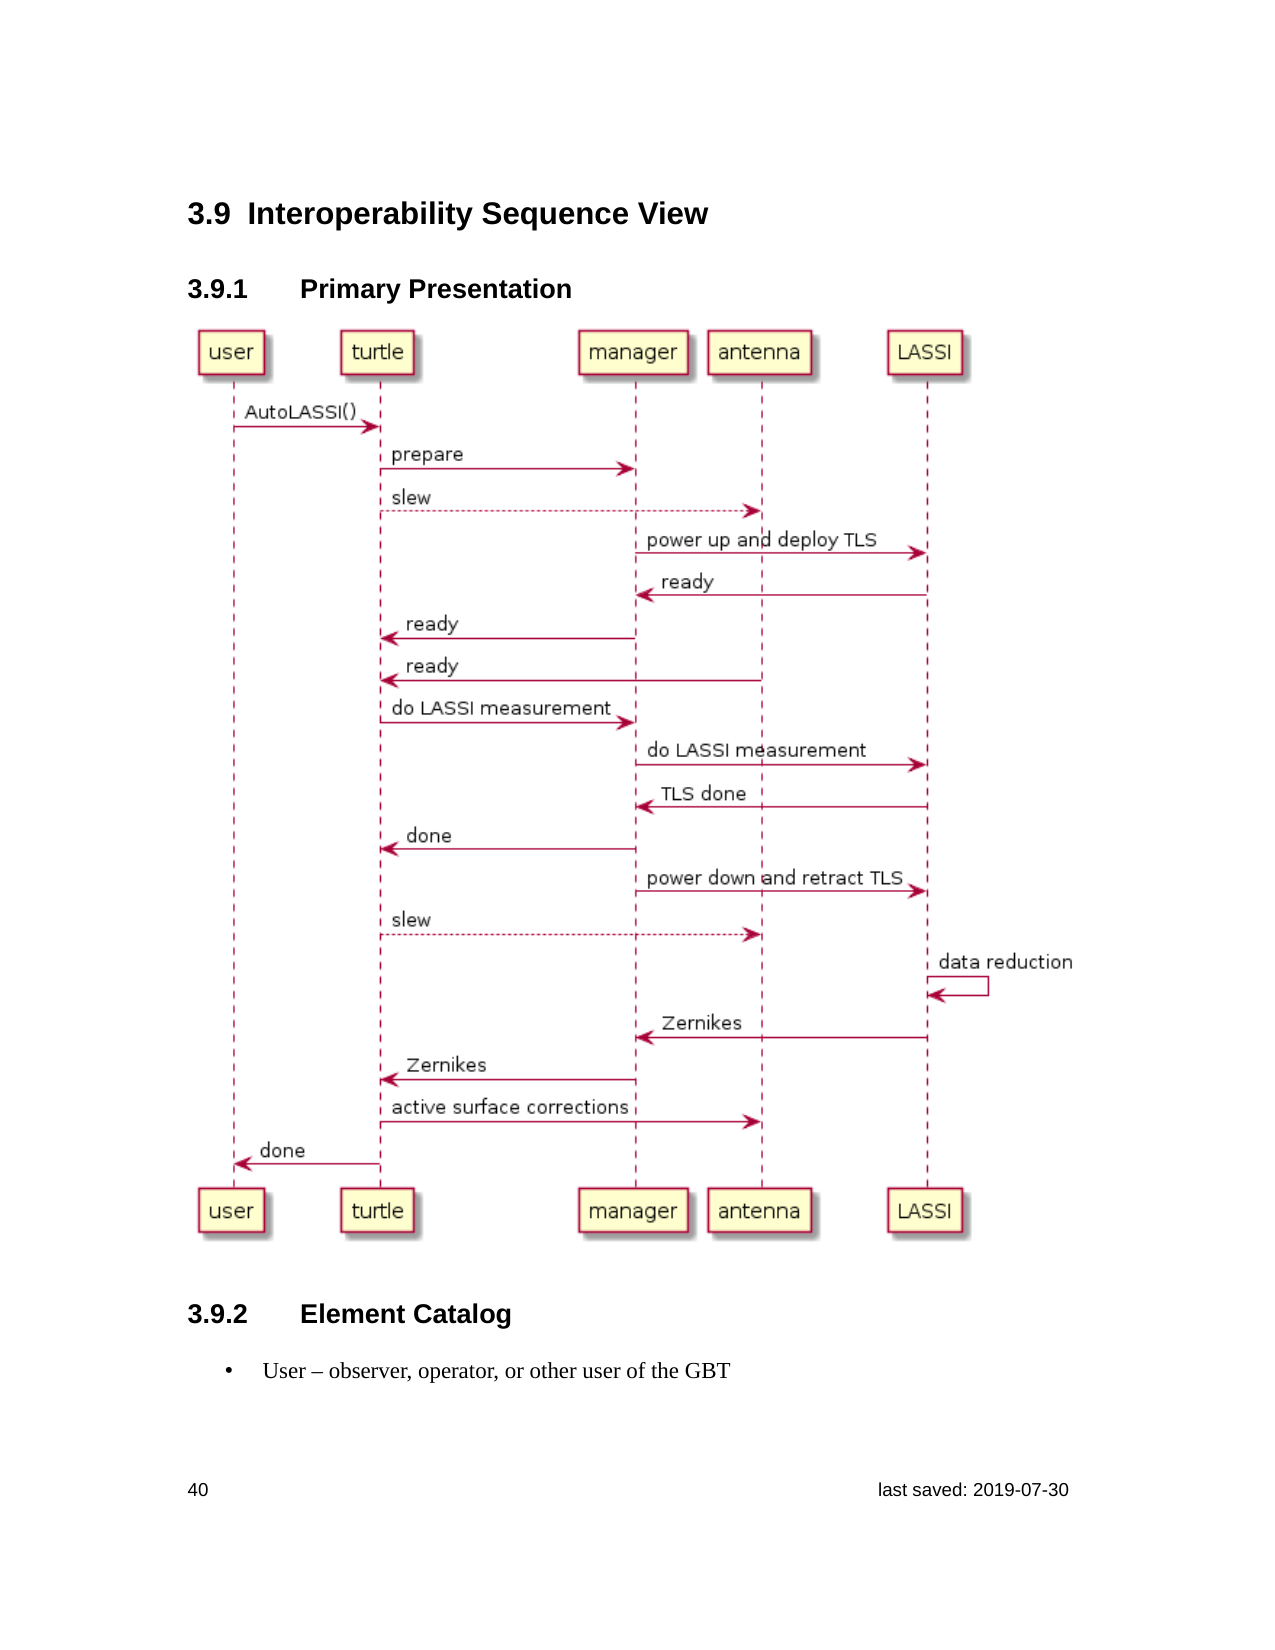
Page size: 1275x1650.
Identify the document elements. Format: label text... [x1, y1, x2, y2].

list User – observer, operator, or other user of the GBT [225, 1352, 1087, 1383]
subtitle Primary Presentation [187, 269, 1087, 304]
picture [187, 327, 1088, 1246]
subtitle Interoperability Sequence View [187, 192, 1087, 231]
subtitle Element Catalog [187, 1294, 1087, 1329]
